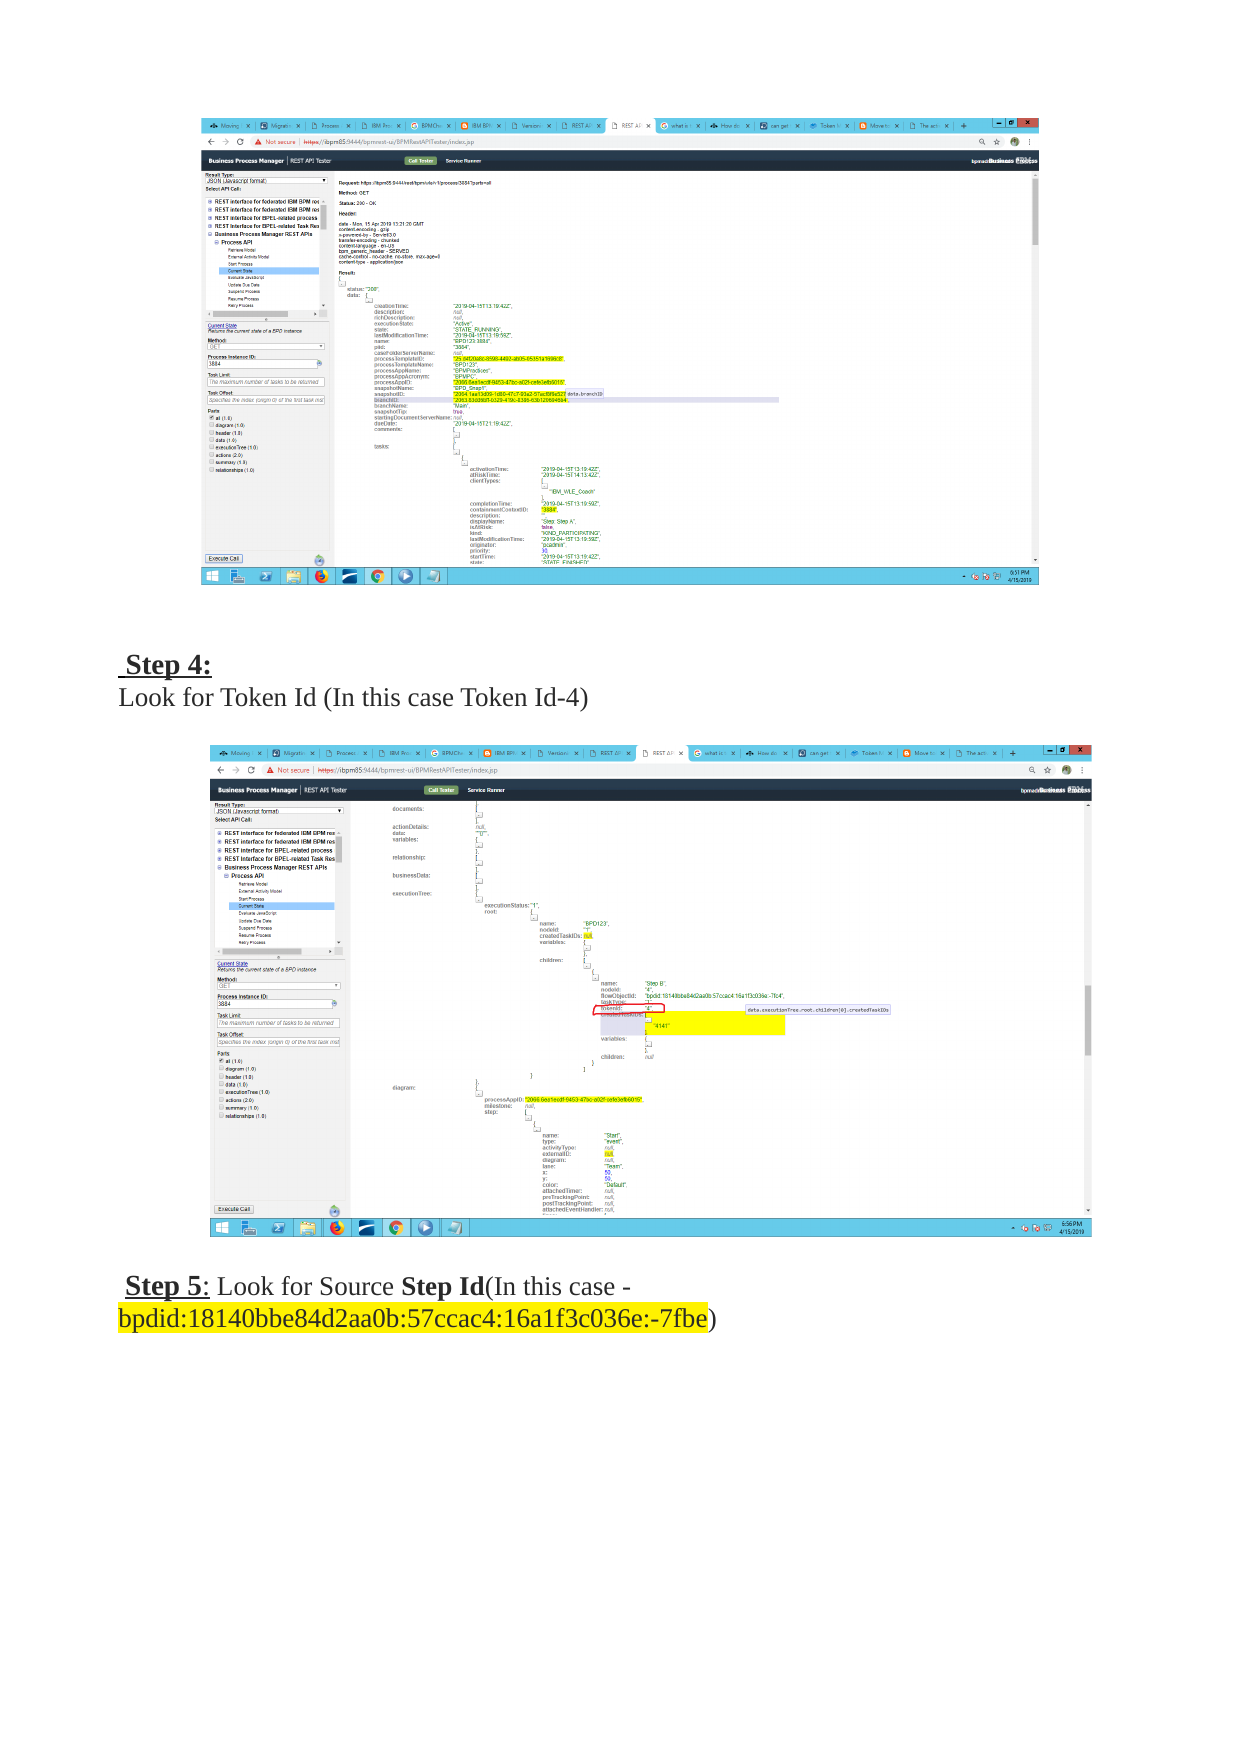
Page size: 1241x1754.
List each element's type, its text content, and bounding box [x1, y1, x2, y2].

text Step 5: Look for Source Step Id(In this case -bpdid:18140bbe84d2aa0b:57ccac4:16a1f3c036e:-7fbe) [118, 1268, 1122, 1364]
text Step 4: [118, 647, 1122, 681]
text Look for Token Id (In this case Token Id-4) [118, 681, 1122, 712]
picture [201, 118, 1039, 585]
picture [210, 745, 1092, 1237]
